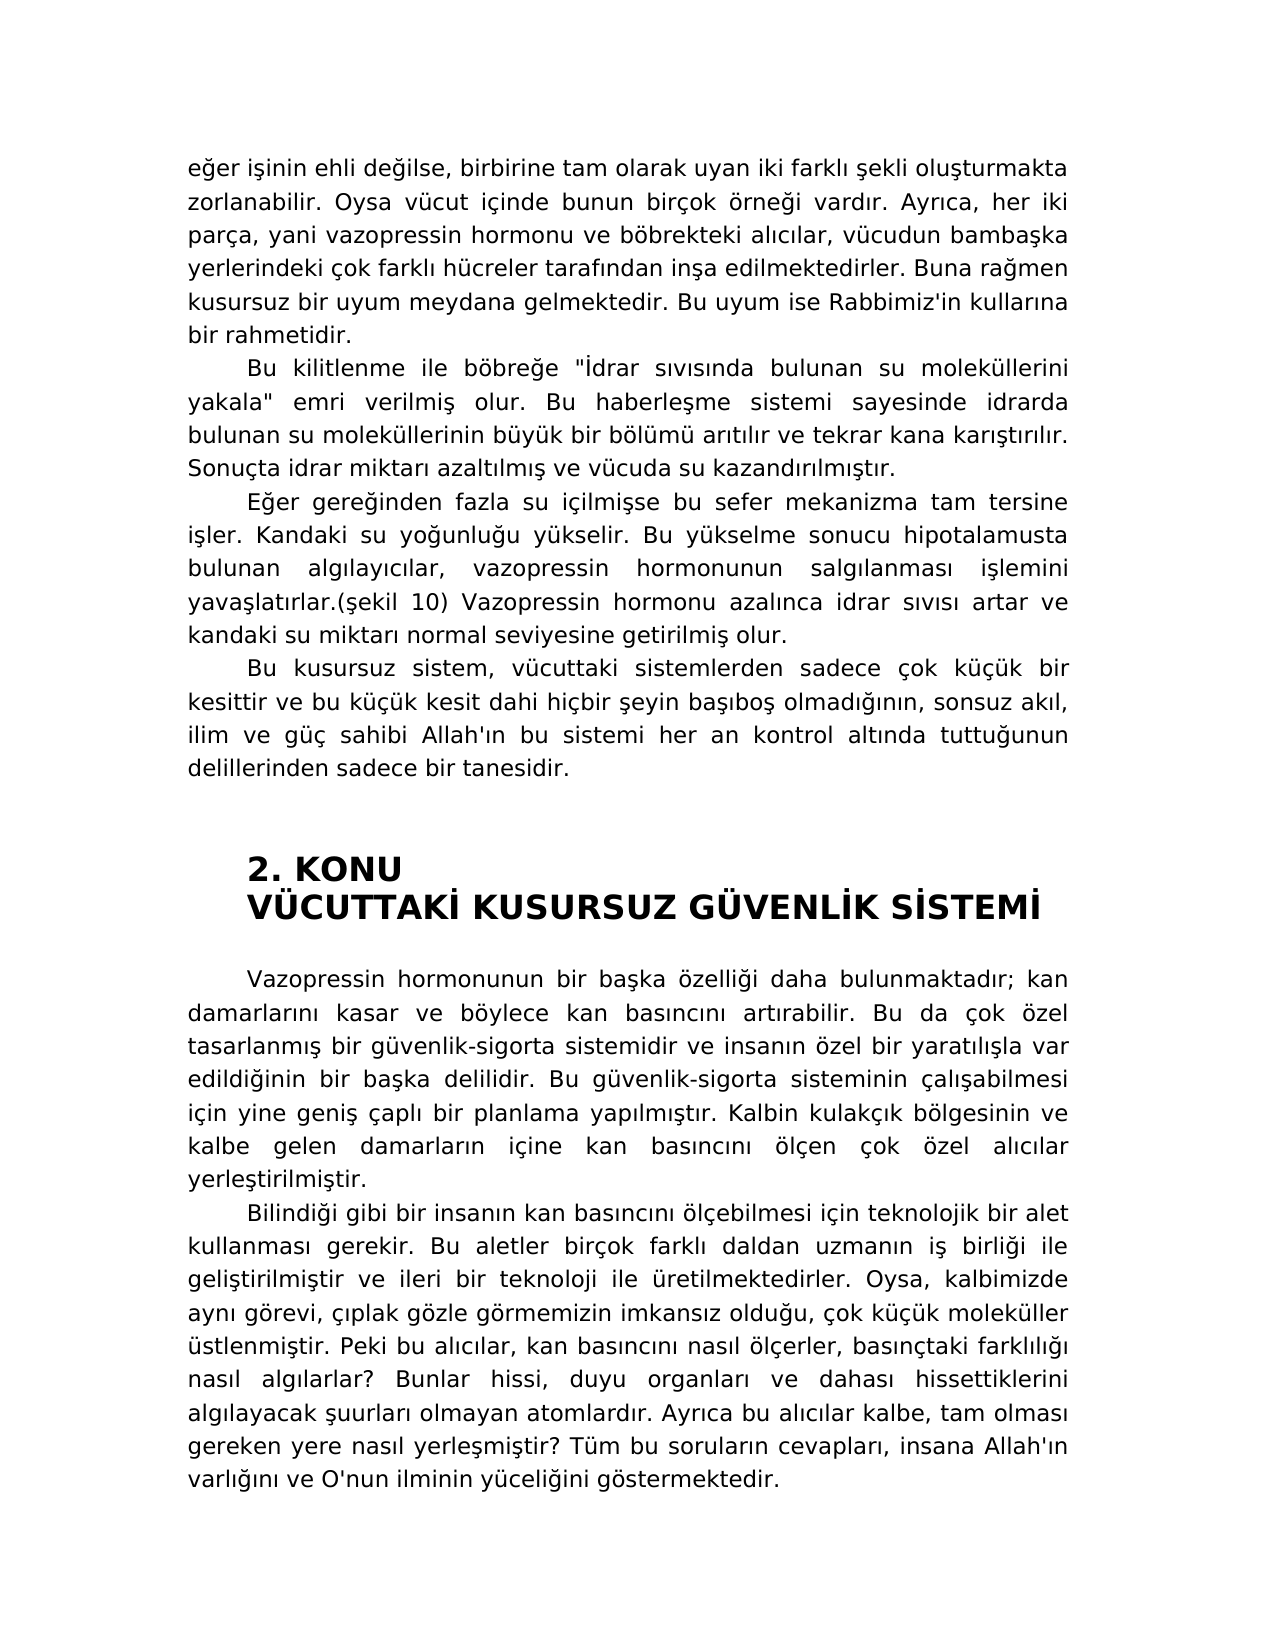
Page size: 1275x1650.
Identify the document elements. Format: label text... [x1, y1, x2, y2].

text Bu kilitlenme ile böbreğe "İdrar sıvısında bulunan su moleküllerini yakala" emri verilmiş olur. Bu haberleşme sistemi sayesinde idrarda bulunan su moleküllerinin büyük bir bölümü arıtılır ve tekrar kana karıştırılır. Sonuçta idrar miktarı azaltılmış ve vücuda su kazandırılmıştır. [187, 350, 1070, 483]
text eğer işinin ehli değilse, birbirine tam olarak uyan iki farklı şekli oluşturmakta zorlanabilir. Oysa vücut içinde bunun birçok örneği vardır. Ayrıca, her iki parça, yani vazopressin hormonu ve böbrekteki alıcılar, vücudun bambaşka yerlerindeki çok farklı hücreler tarafından inşa edilmektedirler. Buna rağmen kusursuz bir uyum meydana gelmektedir. Bu uyum ise Rabbimiz'in kullarına bir rahmetidir. [187, 150, 1070, 350]
text Eğer gereğinden fazla su içilmişse bu sefer mekanizma tam tersine işler. Kandaki su yoğunluğu yükselir. Bu yükselme sonucu hipotalamusta bulunan algılayıcılar, vazopressin hormonunun salgılanması işlemini yavaşlatırlar.(şekil 10) Vazopressin hormonu azalınca idrar sıvısı artar ve kandaki su miktarı normal seviyesine getirilmiş olur. [187, 483, 1070, 650]
text 2. KONU [187, 850, 1070, 889]
text Bilindiği gibi bir insanın kan basıncını ölçebilmesi için teknolojik bir alet kullanması gerekir. Bu aletler birçok farklı daldan uzmanın iş birliği ile geliştirilmiştir ve ileri bir teknoloji ile üretilmektedirler. Oysa, kalbimizde aynı görevi, çıplak gözle görmemizin imkansız olduğu, çok küçük moleküller üstlenmiştir. Peki bu alıcılar, kan basıncını nasıl ölçerler, basınçtaki farklılığı nasıl algılarlar? Bunlar hissi, duyu organları ve dahası hissettiklerini algılayacak şuurları olmayan atomlardır. Ayrıca bu alıcılar kalbe, tam olması gereken yere nasıl yerleşmiştir? Tüm bu soruların cevapları, insana Allah'ın varlığını ve O'nun ilminin yüceliğini göstermektedir. [187, 1194, 1070, 1494]
text Vazopressin hormonunun bir başka özelliği daha bulunmaktadır; kan damarlarını kasar ve böylece kan basıncını artırabilir. Bu da çok özel tasarlanmış bir güvenlik-sigorta sistemidir ve insanın özel bir yaratılışla var edildiğinin bir başka delilidir. Bu güvenlik-sigorta sisteminin çalışabilmesi için yine geniş çaplı bir planlama yapılmıştır. Kalbin kulakçık bölgesinin ve kalbe gelen damarların içine kan basıncını ölçen çok özel alıcılar yerleştirilmiştir. [187, 961, 1070, 1194]
text Bu kusursuz sistem, vücuttaki sistemlerden sadece çok küçük bir kesittir ve bu küçük kesit dahi hiçbir şeyin başıboş olmadığının, sonsuz akıl, ilim ve güç sahibi Allah'ın bu sistemi her an kontrol altında tuttuğunun delillerinden sadece bir tanesidir. [187, 650, 1070, 783]
text VÜCUTTAKİ KUSURSUZ GÜVENLİK SİSTEMİ [187, 889, 1070, 928]
